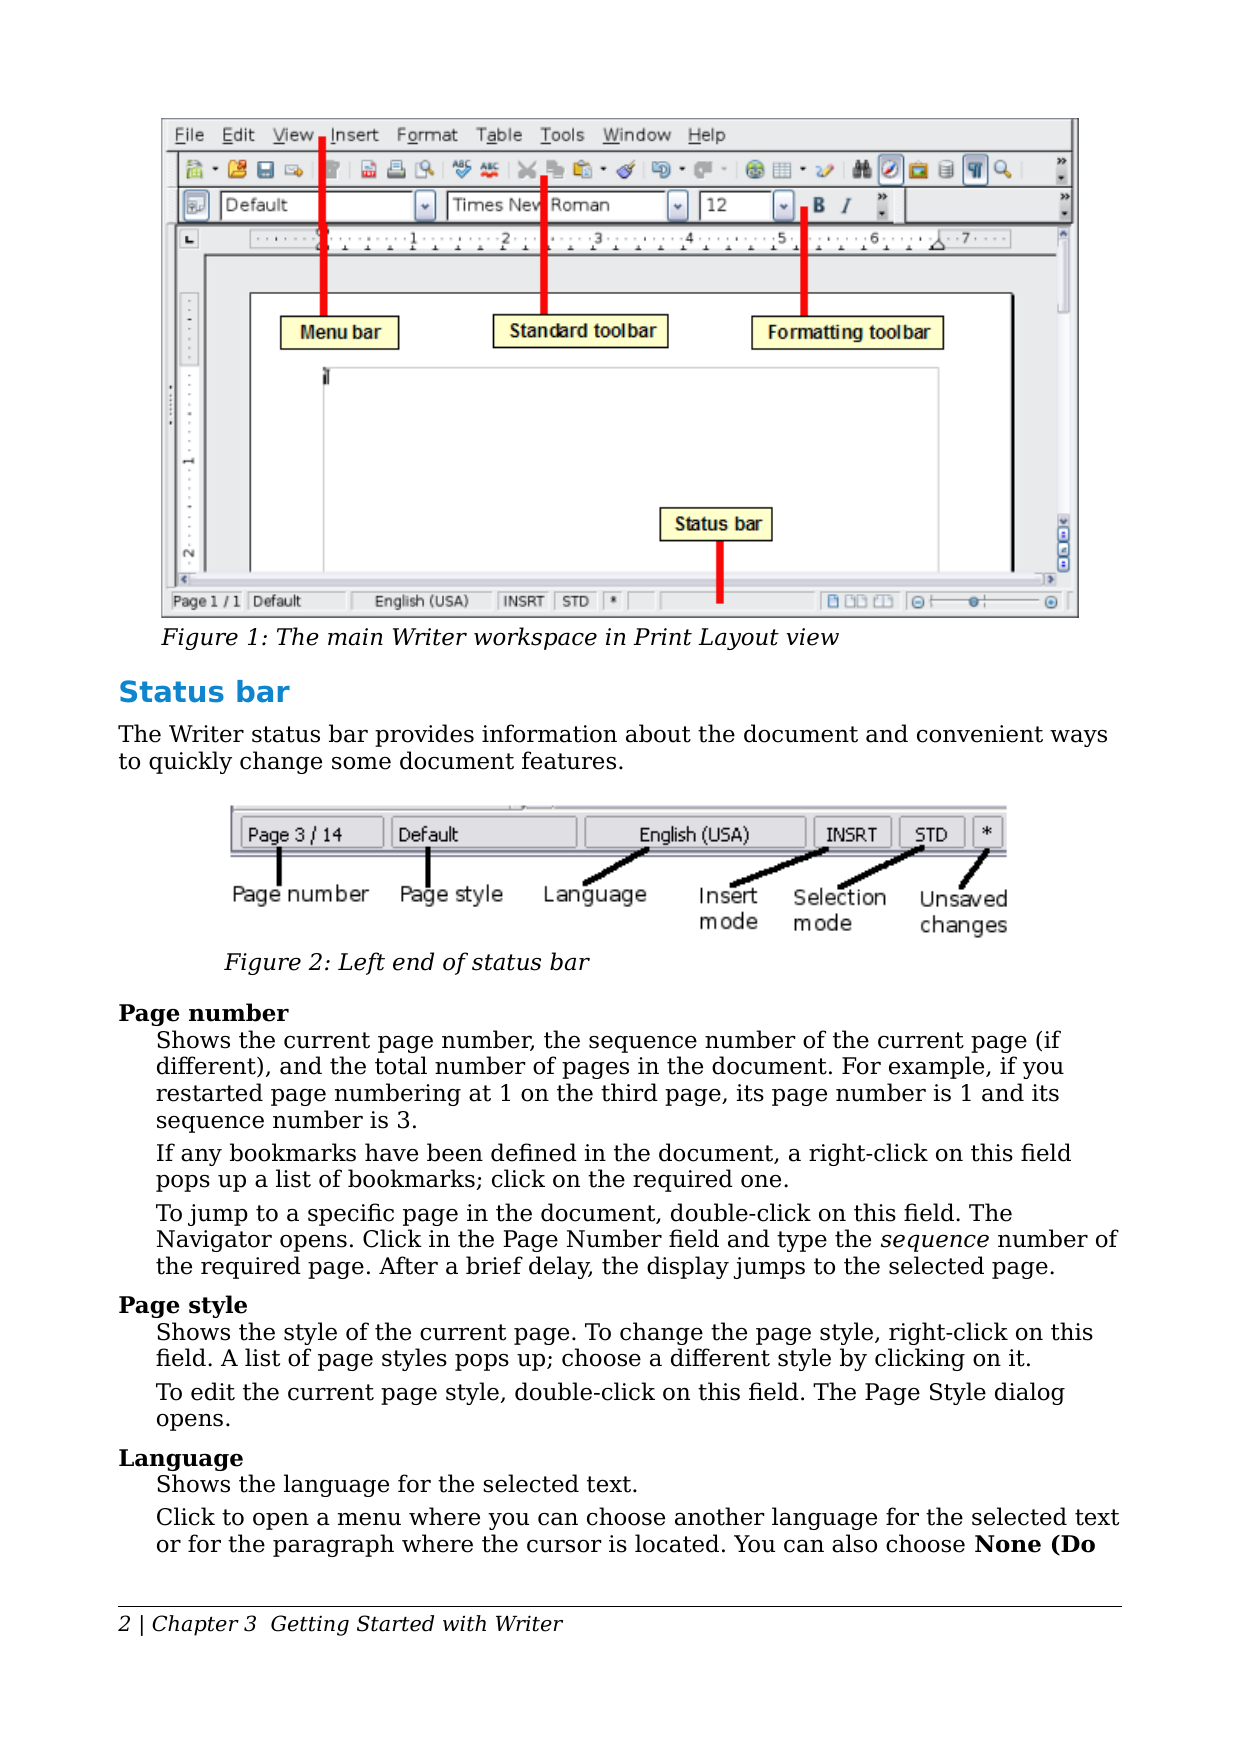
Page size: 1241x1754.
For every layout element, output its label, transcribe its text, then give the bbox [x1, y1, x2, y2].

text Figure 2: Left end of status bar [224, 949, 1016, 976]
text Click to open a menu where you can choose another language for the selected text or for the paragraph where the cursor is located. You can also choose None (Do [156, 1504, 1122, 1558]
text The Writer status bar provides information about the document and convenient ways to quickly change some document features. [118, 722, 1122, 775]
text Figure 1: The main Writer workspace in Print Layout view [161, 624, 1079, 651]
text Language [118, 1444, 1122, 1471]
text Shows the current page number, the sequence number of the current page (if different), and the total number of pages in the document. For example, if you restarted page numbering at 1 on the third page, its page number is 1 and its sequence number is 3. [156, 1027, 1122, 1133]
picture [161, 118, 1079, 618]
text Shows the style of the current page. To change the page style, right-click on this field. A list of page styles pops up; choose a different style by clicking on it. [156, 1319, 1122, 1372]
text Page style [118, 1292, 1122, 1319]
subtitle Status bar [118, 675, 1122, 709]
text To edit the current page style, double-click on this field. The Page Style dialog opens. [156, 1379, 1122, 1432]
text To jump to a specific page in the document, double-click on this field. The Navigator opens. Click in the Page Number field and type the sequence number of the required page. After a brief delay, the display jumps to the selected page. [156, 1200, 1122, 1280]
text Shows the language for the selected text. [156, 1471, 1122, 1498]
text Page number [118, 1000, 1122, 1027]
text If any bookmarks have been defined in the document, a right-click on this field pops up a list of bookmarks; click on the required one. [156, 1140, 1122, 1193]
picture [224, 800, 1017, 943]
